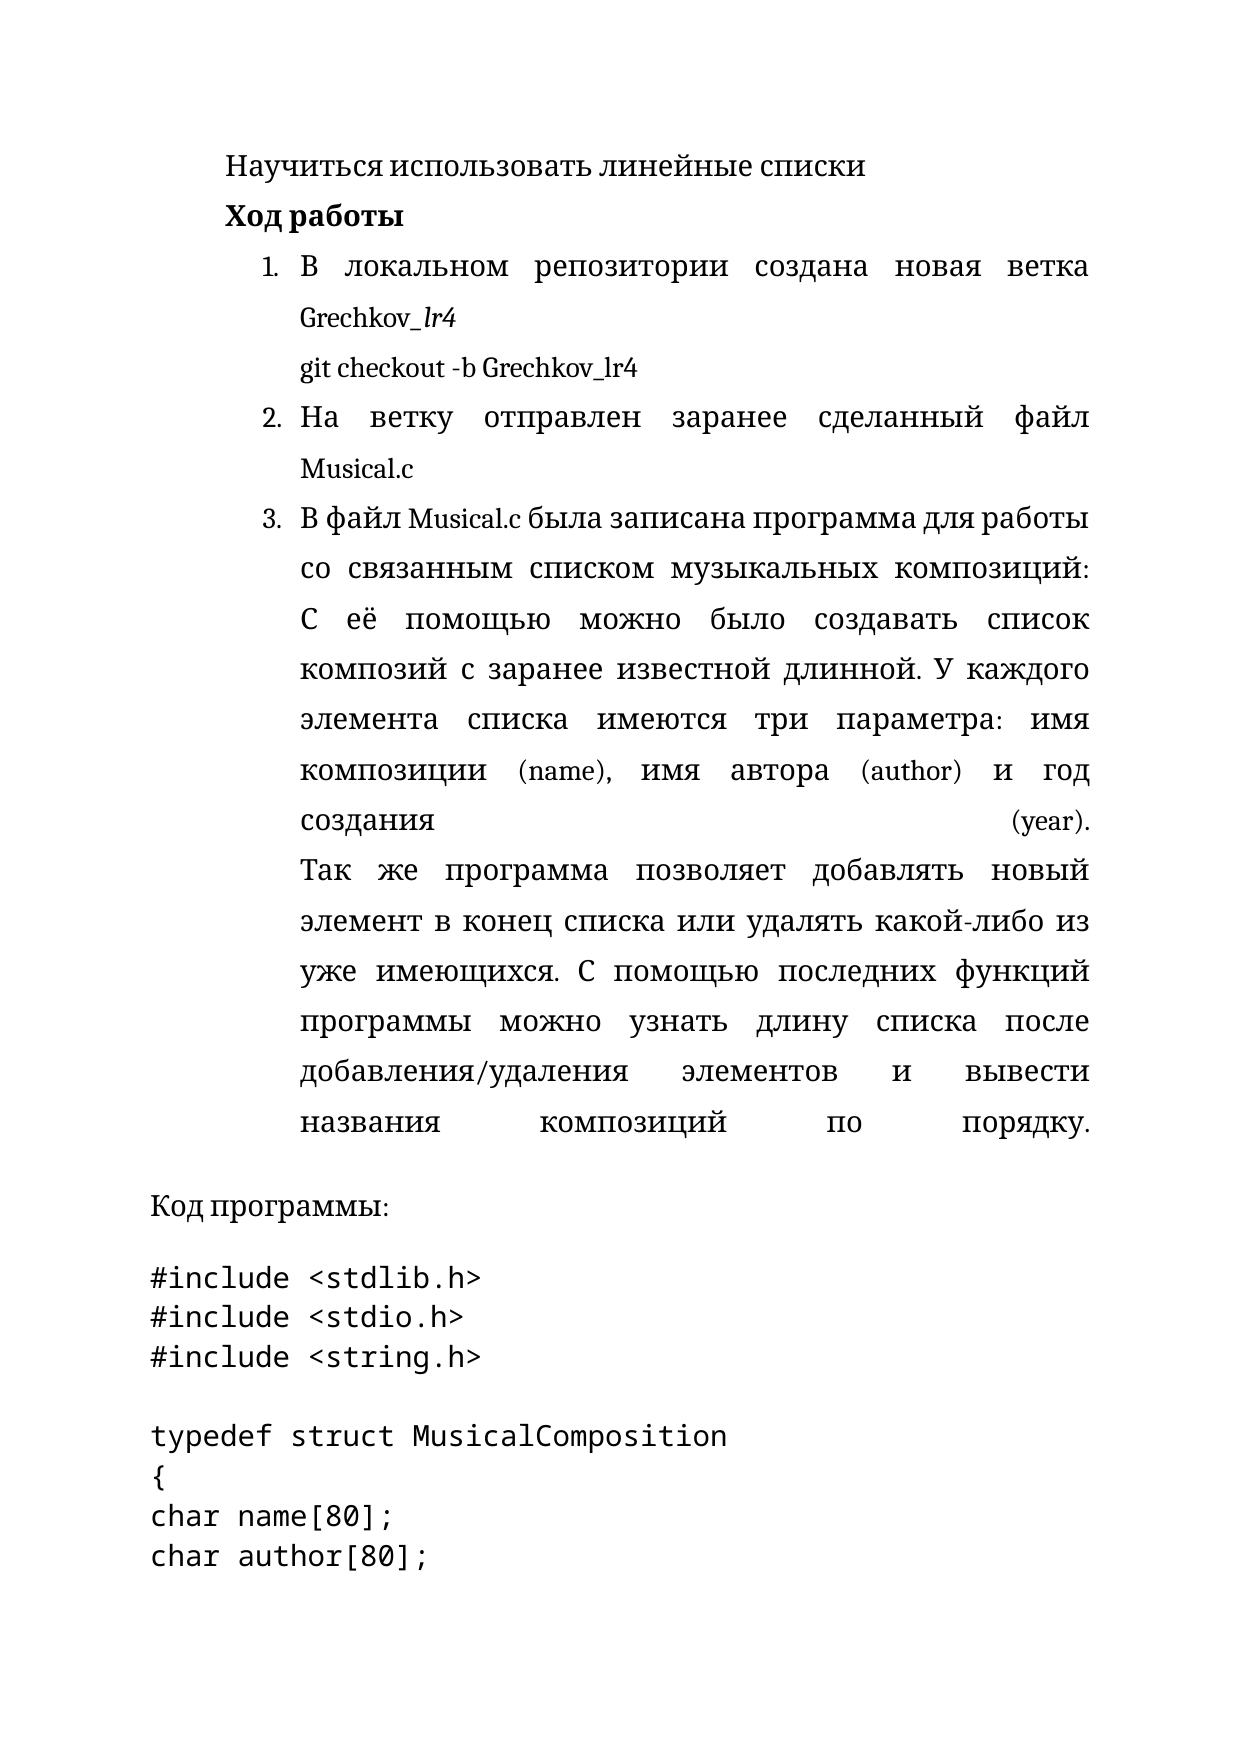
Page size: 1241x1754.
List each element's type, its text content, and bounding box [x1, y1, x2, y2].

list В файл Musical.c была записана программа для работы со связанным списком музыкальных композиций: С её помощью можно было создавать список композий с заранее известной длинной. У каждого элемента списка имеются три параметра: имя композиции (name), имя автора (author) и год создания (year). Так же программа позволяет добавлять новый элемент в конец списка или удалять какой-либо из уже имеющихся. С помощью последних функций программы можно узнать длину списка после добавления/удаления элементов и вывести названия композиций по порядку. [262, 502, 1090, 1177]
text { [150, 1455, 1090, 1495]
text #include <stdlib.h> [150, 1257, 1090, 1297]
text char author[80]; [150, 1535, 1090, 1574]
list На ветку отправлен заранее сделанный файл Musical.c [262, 402, 1090, 485]
text #include <stdio.h> [150, 1297, 1090, 1336]
text char name[80]; [150, 1495, 1090, 1535]
text #include <string.h> [150, 1336, 1090, 1376]
text Ход работы [225, 200, 1090, 234]
text typedef struct MusicalComposition [150, 1416, 1090, 1455]
text git checkout -b Grechkov_lr4 [150, 351, 1090, 385]
text Код программы: [150, 1190, 1090, 1223]
text Научиться использовать линейные списки [225, 150, 1090, 183]
list В локальном репозитории создана новая ветка Grechkov_lr4 [262, 251, 1090, 334]
